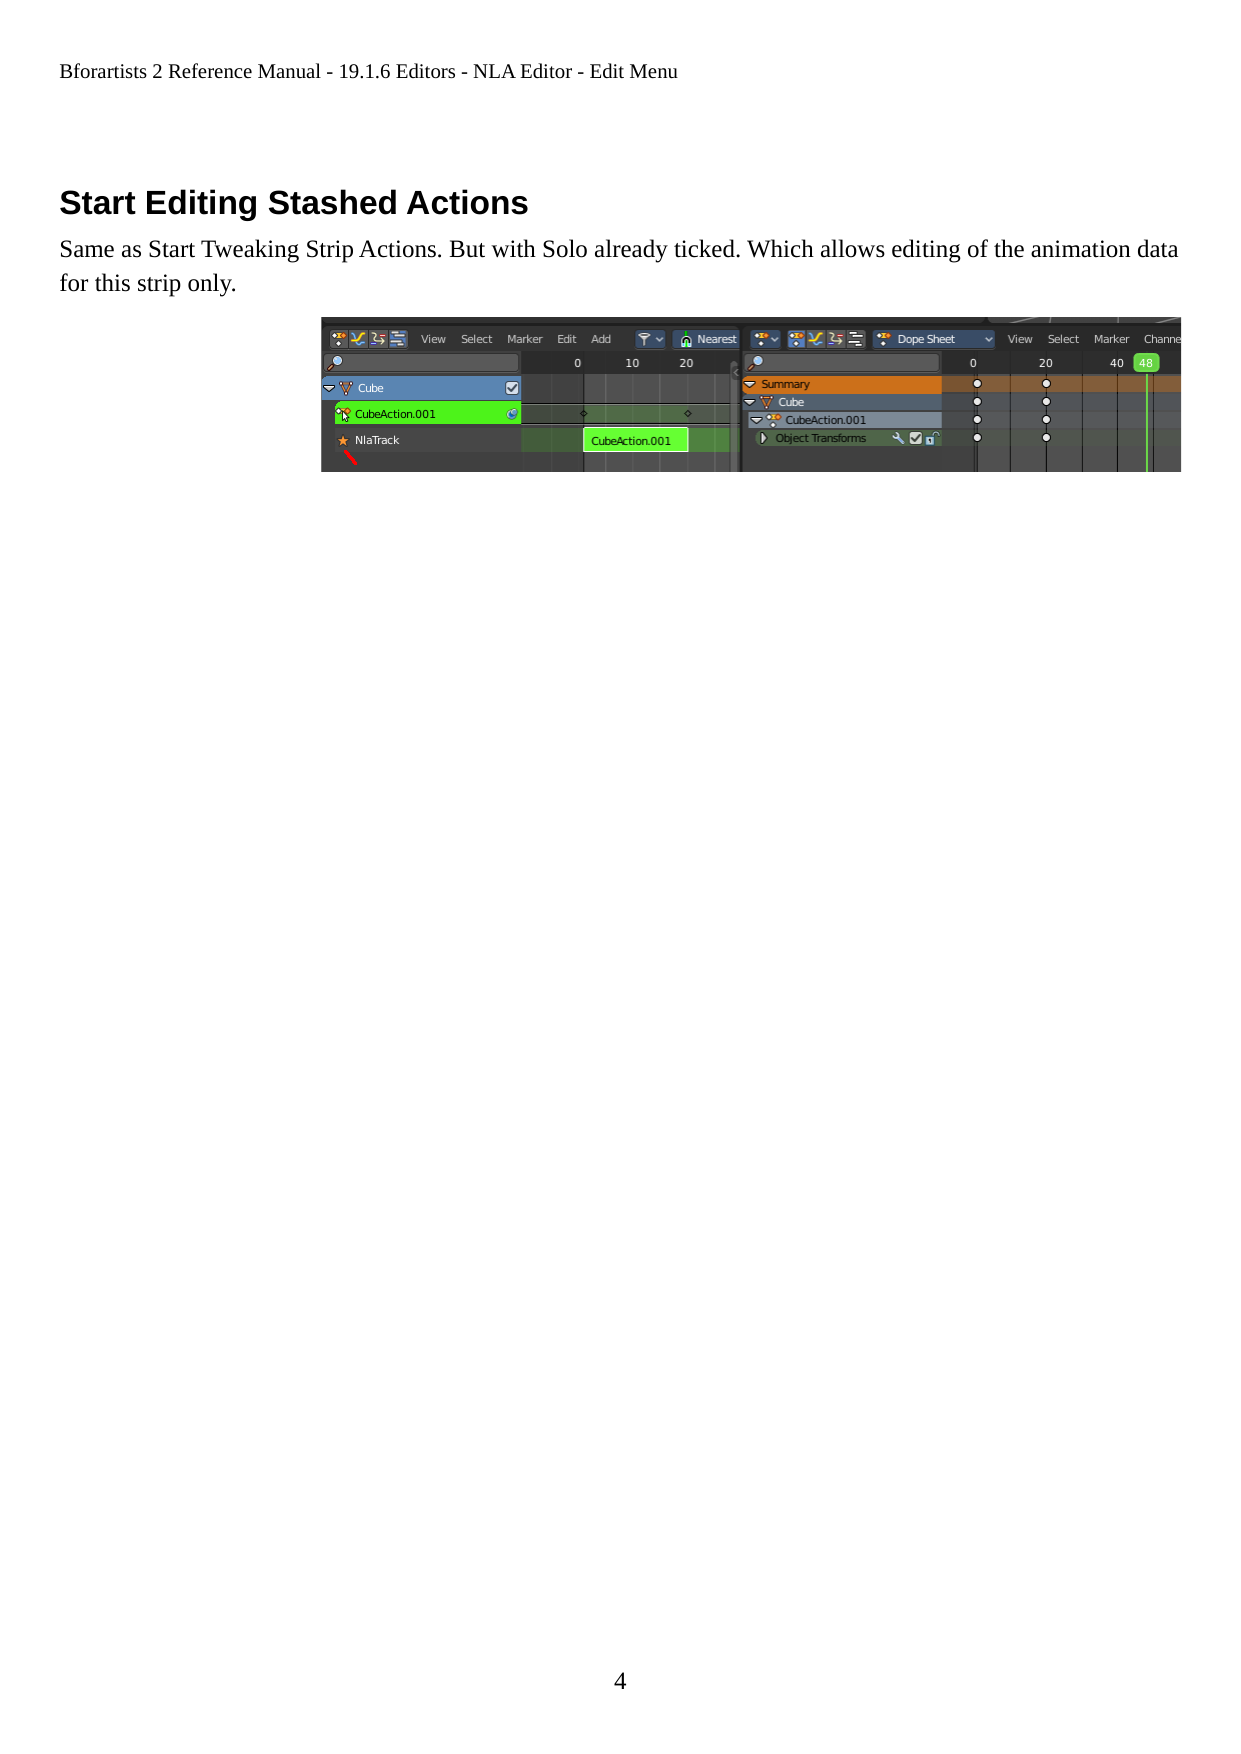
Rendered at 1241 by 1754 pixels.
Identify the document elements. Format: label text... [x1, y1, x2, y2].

text Same as Start Tweaking Strip Actions. But with Solo already ticked. Which allows editing of the animation data for this strip only. [59, 234, 1181, 297]
picture [321, 317, 1182, 472]
subtitle Start Editing Stashed Actions [59, 182, 1181, 221]
